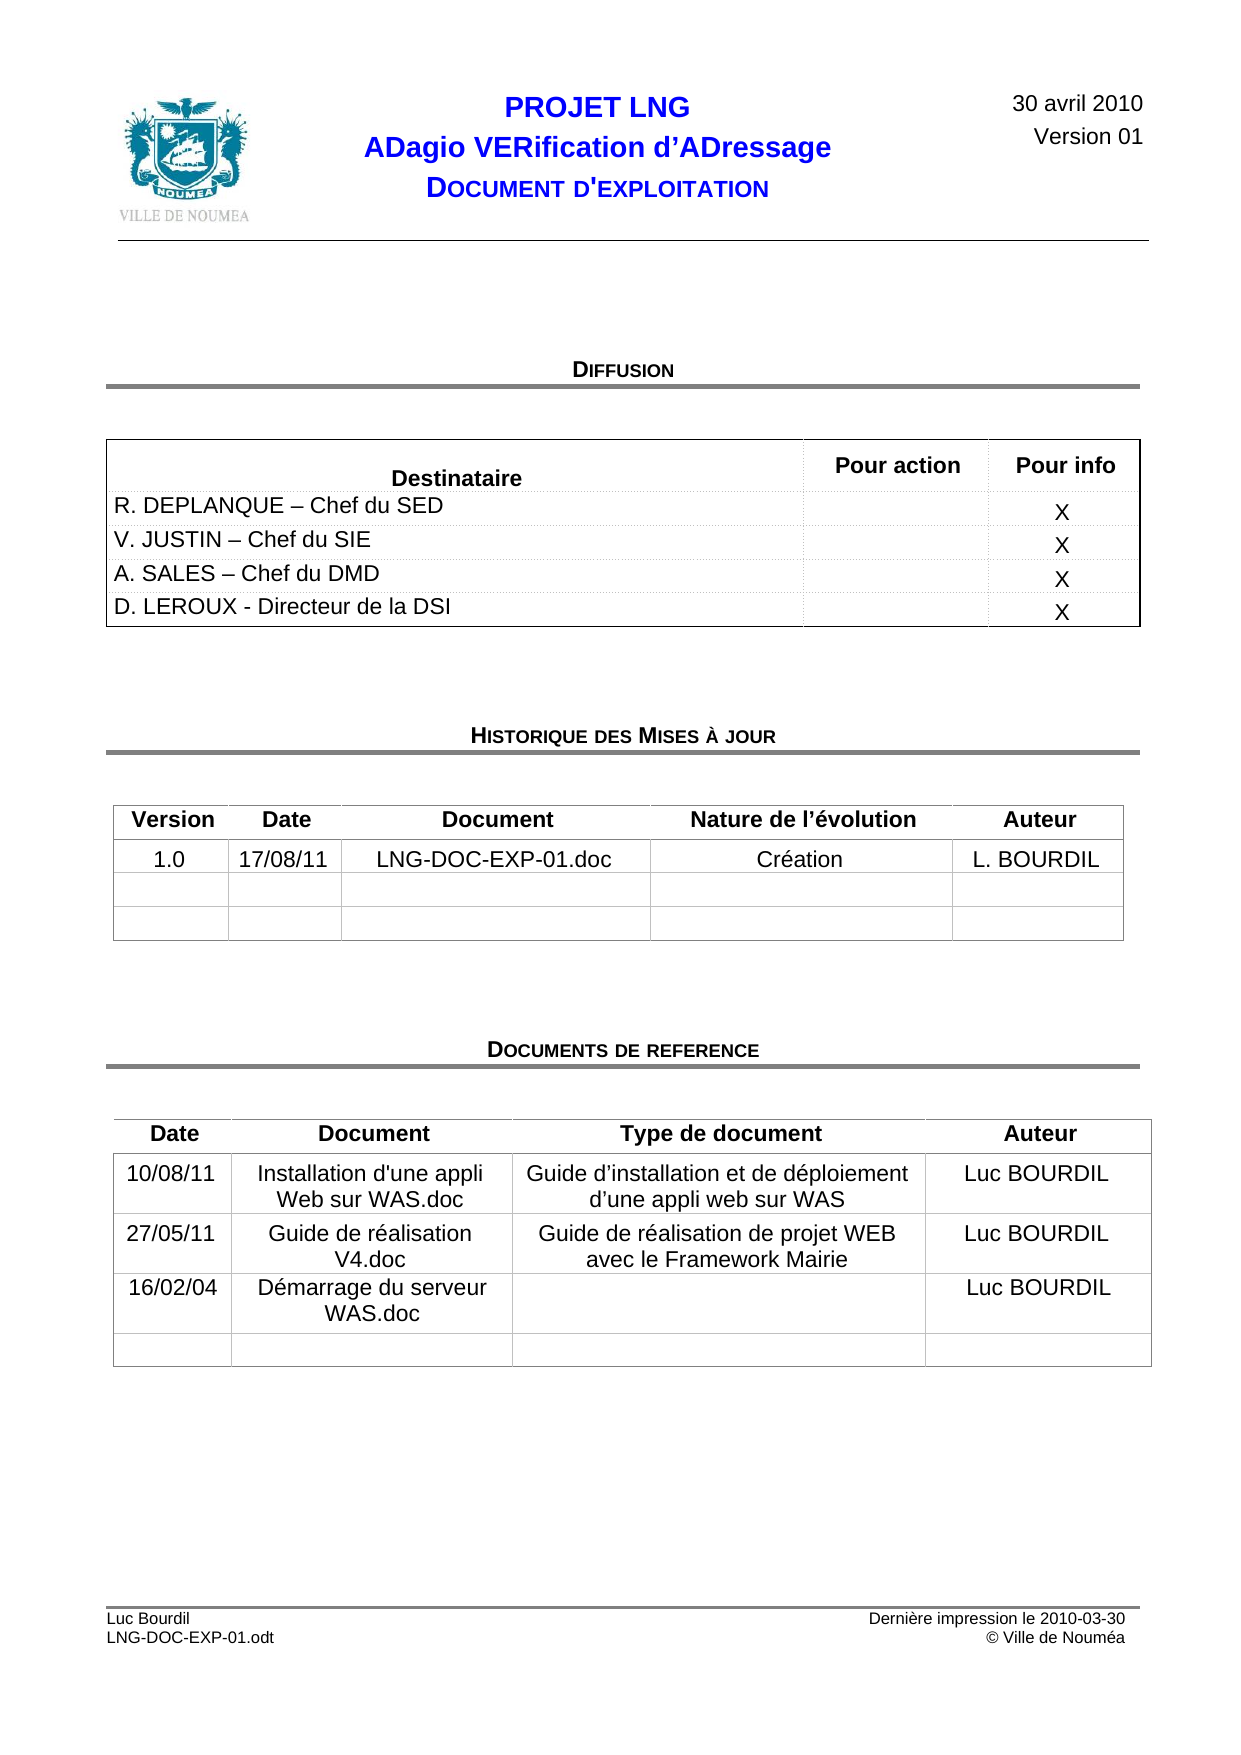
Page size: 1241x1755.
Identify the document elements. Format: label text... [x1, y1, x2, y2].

table_cell D. LEROUX - Directeur de la DSI [107, 592, 804, 626]
table_header Document [342, 806, 650, 839]
table_cell X [988, 592, 1139, 626]
table_header Date [114, 1120, 231, 1152]
table_cell 27/05/11 [114, 1214, 231, 1272]
table_cell 1.0 [114, 840, 228, 872]
table_cell [232, 1334, 512, 1366]
table_cell Création [651, 840, 952, 872]
table_cell Guide d’installation et de déploiement d’une appli web sur WAS [513, 1154, 925, 1212]
table_cell Luc BOURDIL [926, 1154, 1151, 1212]
table_cell [342, 873, 650, 906]
table_header Pour action [804, 440, 988, 491]
table_cell [229, 873, 341, 906]
table_cell 16/02/04 [114, 1274, 231, 1332]
table_cell X [988, 491, 1139, 525]
table_cell [953, 907, 1123, 939]
table_cell [114, 873, 228, 906]
table_header Date [229, 806, 341, 839]
table_cell 10/08/11 [114, 1154, 231, 1212]
table_cell [513, 1274, 925, 1332]
table_cell V. JUSTIN – Chef du SIE [107, 525, 804, 558]
table_cell [651, 907, 952, 939]
table_cell X [988, 525, 1139, 558]
table_cell Guide de réalisation V4.doc [232, 1214, 512, 1272]
table_header Auteur [953, 806, 1123, 839]
table_header Version [114, 806, 228, 839]
table_cell X [988, 559, 1139, 592]
text Historique des Mises à jour [106, 722, 1140, 750]
table_cell LNG-DOC-EXP-01.doc [342, 840, 650, 872]
table_cell 17/08/11 [229, 840, 341, 872]
table_header Destinataire [107, 440, 804, 491]
table_cell Luc BOURDIL [926, 1214, 1151, 1272]
table_header Document [232, 1120, 512, 1152]
table_cell R. DEPLANQUE – Chef du SED [107, 491, 804, 525]
text Documents de reference [106, 1036, 1140, 1064]
table_cell [513, 1334, 925, 1366]
table_cell [926, 1334, 1151, 1366]
table_cell Installation d'une appli Web sur WAS.doc [232, 1154, 512, 1212]
table_header Type de document [513, 1120, 925, 1152]
table_cell [342, 907, 650, 939]
table_cell Guide de réalisation de projet WEB avec le Framework Mairie [513, 1214, 925, 1272]
table_header Nature de l’évolution [651, 806, 952, 839]
table_cell [229, 907, 341, 939]
table_cell [804, 559, 988, 592]
table_cell [114, 1334, 231, 1366]
table_cell L. BOURDIL [953, 840, 1123, 872]
table_header Auteur [926, 1120, 1151, 1152]
table_cell A. SALES – Chef du DMD [107, 559, 804, 592]
table_cell [953, 873, 1123, 906]
table_cell [804, 491, 988, 525]
text Diffusion [106, 356, 1140, 384]
table_cell [804, 525, 988, 558]
table_cell Luc BOURDIL [926, 1274, 1151, 1332]
table_header Pour info [988, 440, 1139, 491]
table_cell Démarrage du serveur WAS.doc [232, 1274, 512, 1332]
table_cell [804, 592, 988, 626]
table_cell [114, 907, 228, 939]
table_cell [651, 873, 952, 906]
